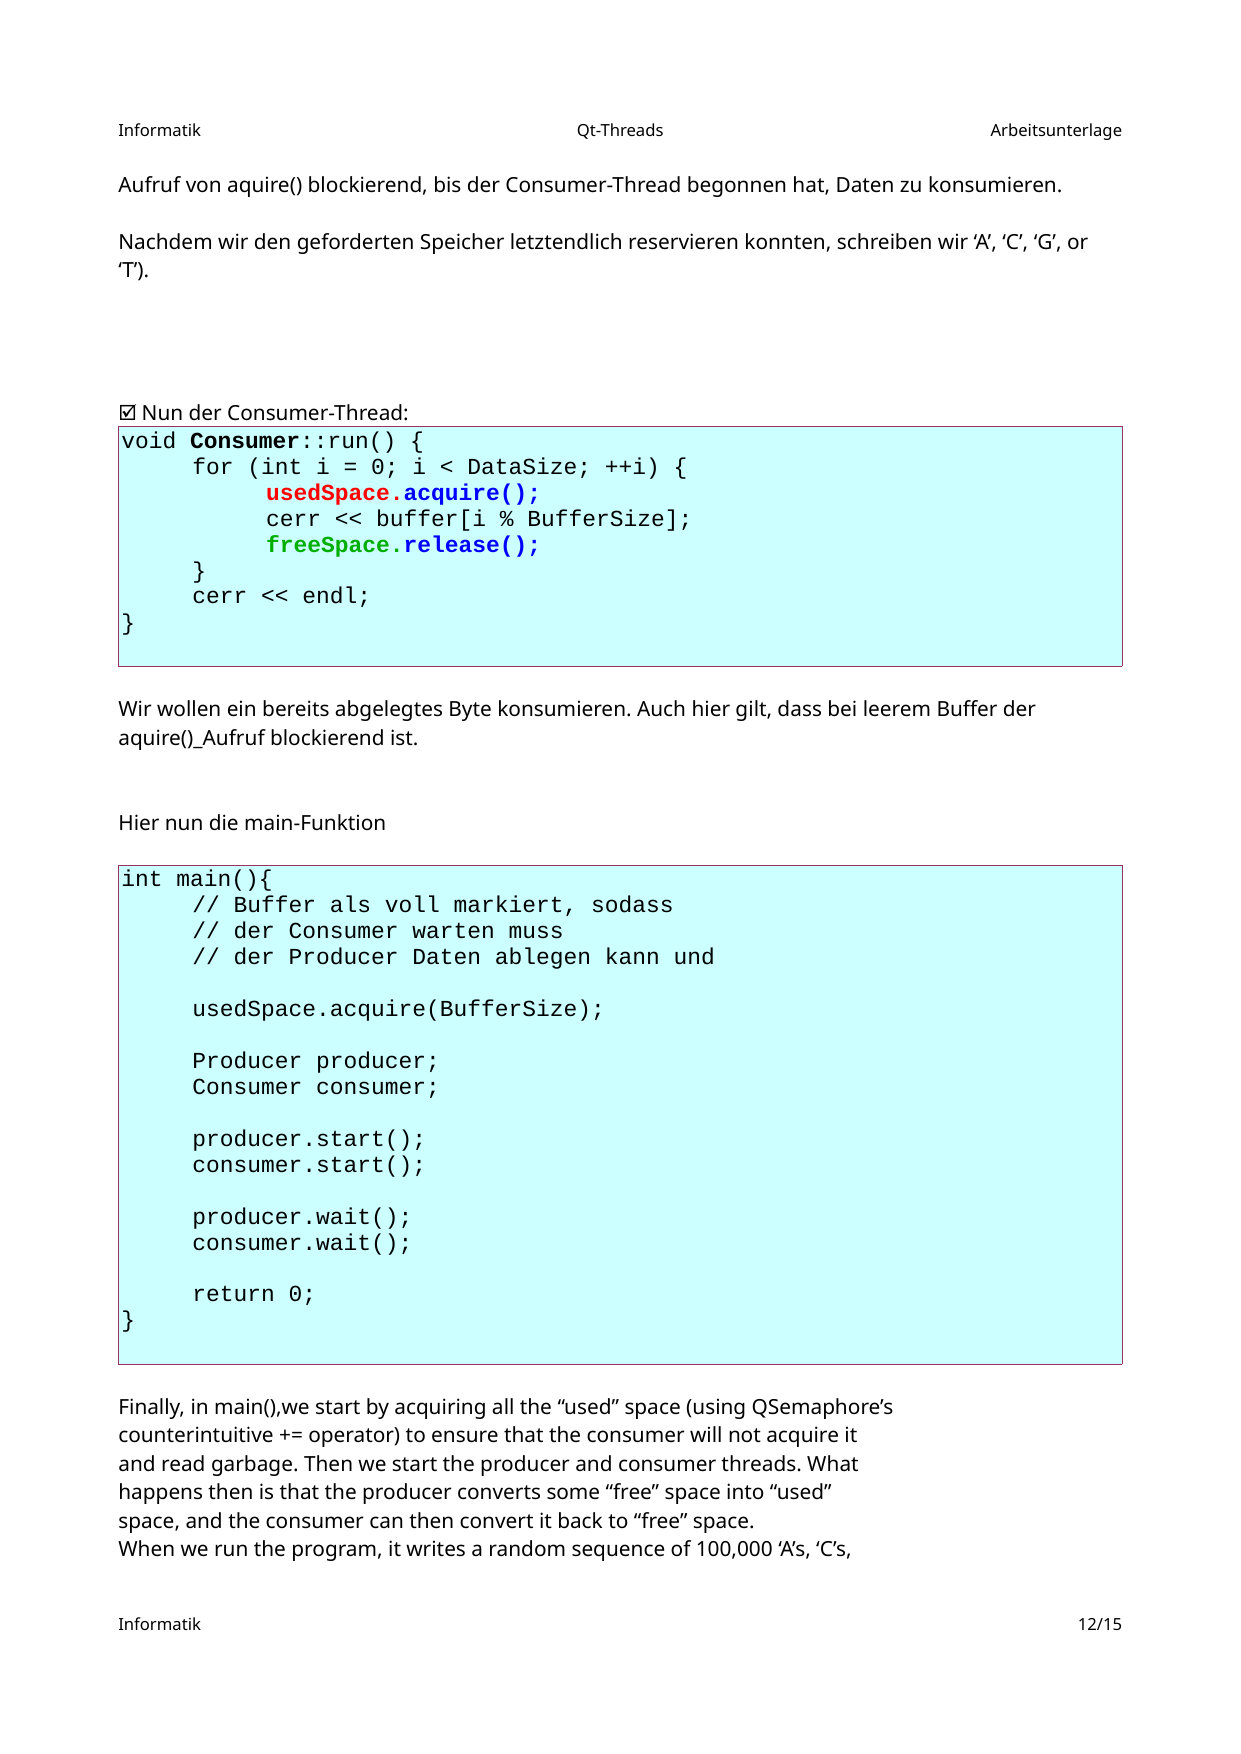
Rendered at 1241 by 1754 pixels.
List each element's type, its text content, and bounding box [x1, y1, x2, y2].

text cerr << endl; [119, 582, 1122, 608]
text and read garbage. Then we start the producer and consumer threads. What [118, 1449, 1122, 1477]
text Hier nun die main-Funktion [118, 808, 1122, 836]
text space, and the consumer can then convert it back to “free” space. [118, 1506, 1122, 1534]
text return 0; [119, 1280, 1122, 1306]
text } [119, 556, 1122, 582]
text counterintuitive += operator) to ensure that the consumer will not acquire it [118, 1421, 1122, 1449]
text producer.wait(); [119, 1202, 1122, 1228]
text Producer producer; [119, 1046, 1122, 1072]
text // der Consumer warten muss [119, 917, 1122, 943]
text cerr << buffer[i % BufferSize]; [119, 504, 1122, 530]
text void Consumer::run() { [119, 427, 1122, 452]
text consumer.start(); [119, 1150, 1122, 1176]
text int main(){ [119, 866, 1122, 891]
text for (int i = 0; i < DataSize; ++i) { [119, 452, 1122, 478]
text consumer.wait(); [119, 1228, 1122, 1254]
text // der Producer Daten ablegen kann und [119, 943, 1122, 968]
text happens then is that the producer converts some “free” space into “used” [118, 1477, 1122, 1506]
text usedSpace.acquire(); [119, 478, 1122, 504]
text } [119, 1306, 1122, 1332]
text When we run the program, it writes a random sequence of 100,000 ‘A’s, ‘C’s, [118, 1534, 1122, 1563]
text Wir wollen ein bereits abgelegtes Byte konsumieren. Auch hier gilt, dass bei leerem Buffer der aquire()_Aufruf blockierend ist. [118, 694, 1122, 751]
list Nun der Consumer-Thread: [118, 398, 1122, 426]
text Aufruf von aquire() blockierend, bis der Consumer-Thread begonnen hat, Daten zu konsumieren. [118, 170, 1122, 199]
text freeSpace.release(); [119, 530, 1122, 556]
text Finally, in main(),we start by acquiring all the “used” space (using QSemaphore’s [118, 1392, 1122, 1421]
text usedSpace.acquire(BufferSize); [119, 994, 1122, 1020]
text Consumer consumer; [119, 1072, 1122, 1098]
text producer.start(); [119, 1124, 1122, 1150]
text Nachdem wir den geforderten Speicher letztendlich reservieren konnten, schreiben wir ‘A’, ‘C’, ‘G’, or ‘T’). [118, 227, 1122, 284]
text } [119, 608, 1122, 634]
text // Buffer als voll markiert, sodass [119, 891, 1122, 917]
